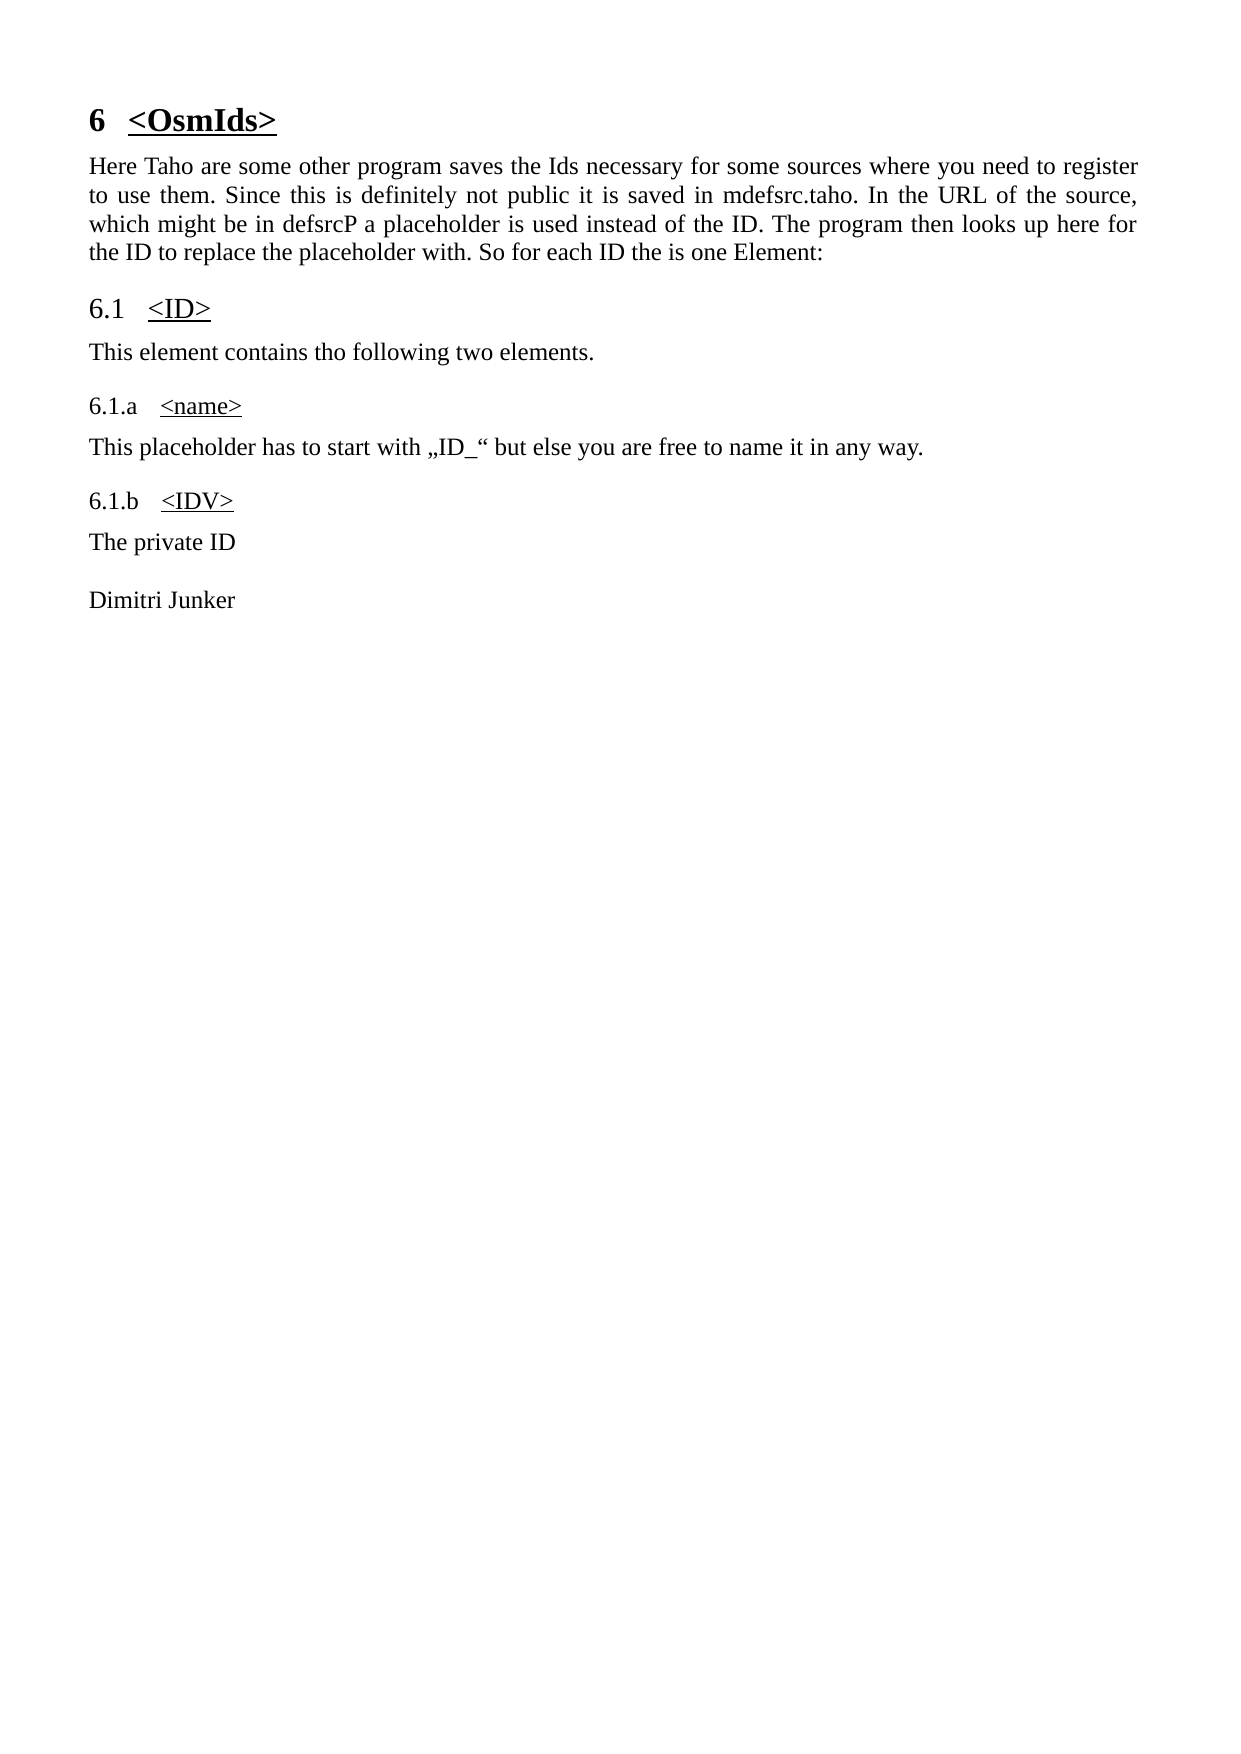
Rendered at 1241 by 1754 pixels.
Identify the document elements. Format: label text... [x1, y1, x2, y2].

text This element contains tho following two elements. [88, 337, 1140, 366]
text Dimitri Junker [88, 585, 1140, 613]
subtitle <name> [88, 391, 1140, 420]
subtitle <OsmIds> [88, 100, 1140, 139]
text This placeholder has to start with „ID_“ but else you are free to name it in any way. [88, 432, 1140, 461]
subtitle <ID> [88, 291, 1140, 325]
text The private ID [88, 527, 1140, 556]
text Here Taho are some other program saves the Ids necessary for some sources where you need to register to use them. Since this is definitely not public it is saved in mdefsrc.taho. In the URL of the source, which might be in defsrcP a placeholder is used instead of the ID. The program then looks up here for the ID to replace the placeholder with. So for each ID the is one Element: [88, 151, 1140, 266]
subtitle <IDV> [88, 486, 1140, 515]
